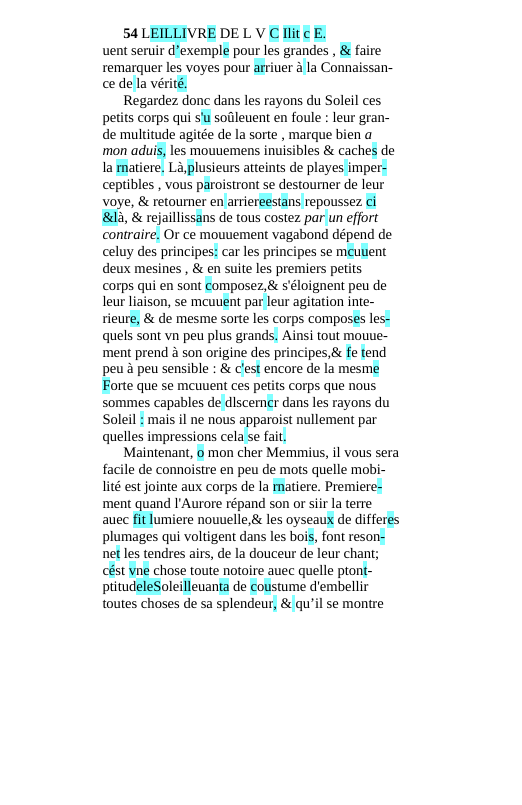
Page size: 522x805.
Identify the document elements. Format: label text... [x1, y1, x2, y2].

text Regardez donc dans les rayons du Soleil ces petits corps qui s'u soûleuent en foule : leur gran- de multitude agitée de la sorte , marque bien a mon aduis, les mouuemens inuisibles & caches de la rnatiere. Là,plusieurs atteints de playes imper- ceptibles , vous paroistront se destourner de leur voye, & retourner en arriereestans repoussez ci &là, & rejaillissans de tous costez par un effort contraire. Or ce mouuement vagabond dépend de celuy des principes: car les principes se mcuuent deux mesines , & en suite les premiers petits corps qui en sont composez,& s'éloignent peu de leur liaison, se mcuuent par leur agitation inte- rieure, & de mesme sorte les corps composes les- quels sont vn peu plus grands. Ainsi tout mouue- ment prend à son origine des principes,& fe tend peu à peu sensible : & c'est encore de la mesme Forte que se mcuuent ces petits corps que nous sommes capables de dlscerncr dans les rayons du Soleil : mais il ne nous apparoist nullement par quelles impressions cela se fait. [102, 92, 499, 444]
text Maintenant, o mon cher Memmius, il vous sera facile de connoistre en peu de mots quelle mobi- lité est jointe aux corps de la rnatiere. Premiere- ment quand l'Aurore répand son or siir la terre auec fit lumiere nouuelle,& les oyseaux de differes plumages qui voltigent dans les bois, font reson- net les tendres airs, de la douceur de leur chant; cést vne chose toute notoire auec quelle ptont- ptitudeleSoleilleuanta de coustume d'embellir toutes choses de sa splendeur, & qu’il se montre [102, 444, 499, 612]
text 54 LEILLIVRE DE L V C Ilit c E. uent seruir d’exemple pour les grandes , & faire remarquer les voyes pour arriuer à la Connaissan- ce de la vérité. [102, 25, 499, 92]
